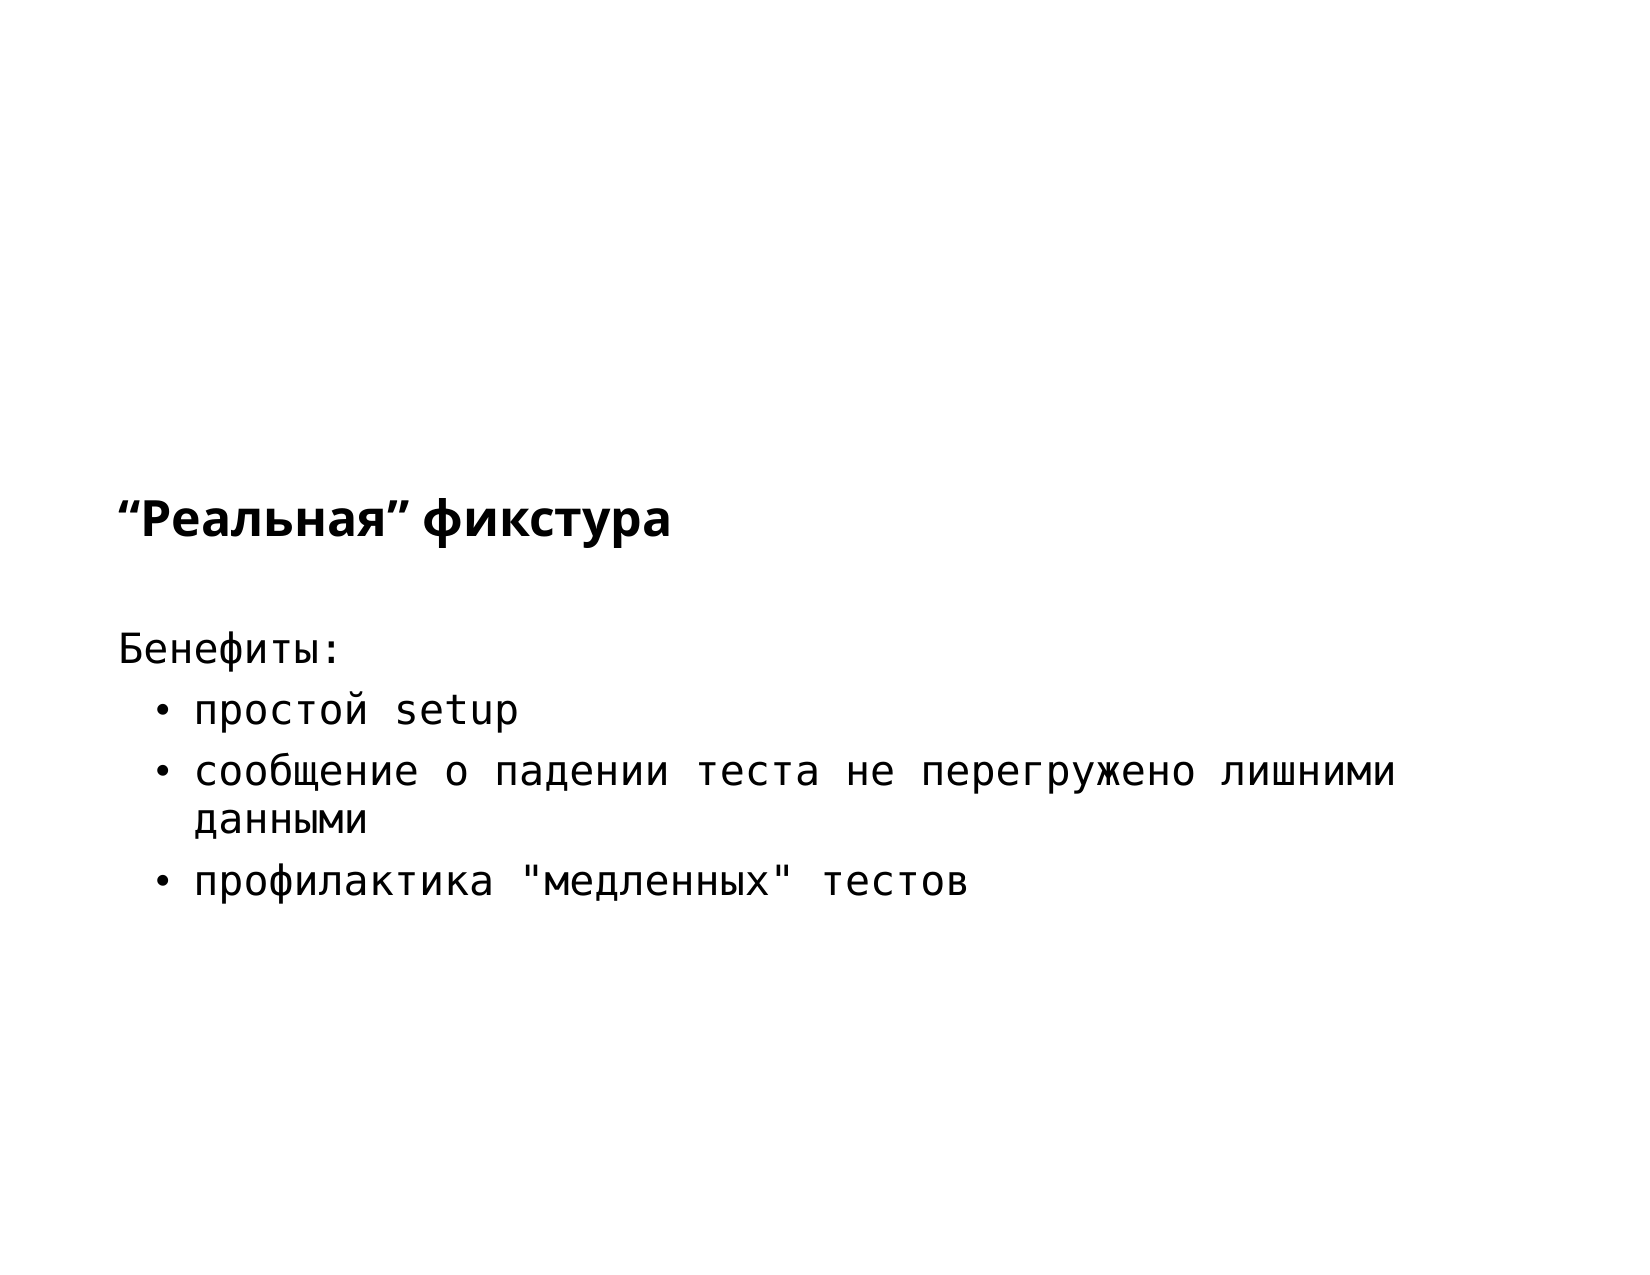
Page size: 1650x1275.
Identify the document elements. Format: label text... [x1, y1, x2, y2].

list простой setup [156, 686, 1532, 734]
list профилактика "медленных" тестов [156, 856, 1532, 905]
subtitle “Реальная” фикстура [118, 483, 1532, 551]
list сообщение о падении теста не перегружено лишними данными [156, 747, 1532, 844]
text Бенефиты: [118, 624, 1532, 673]
